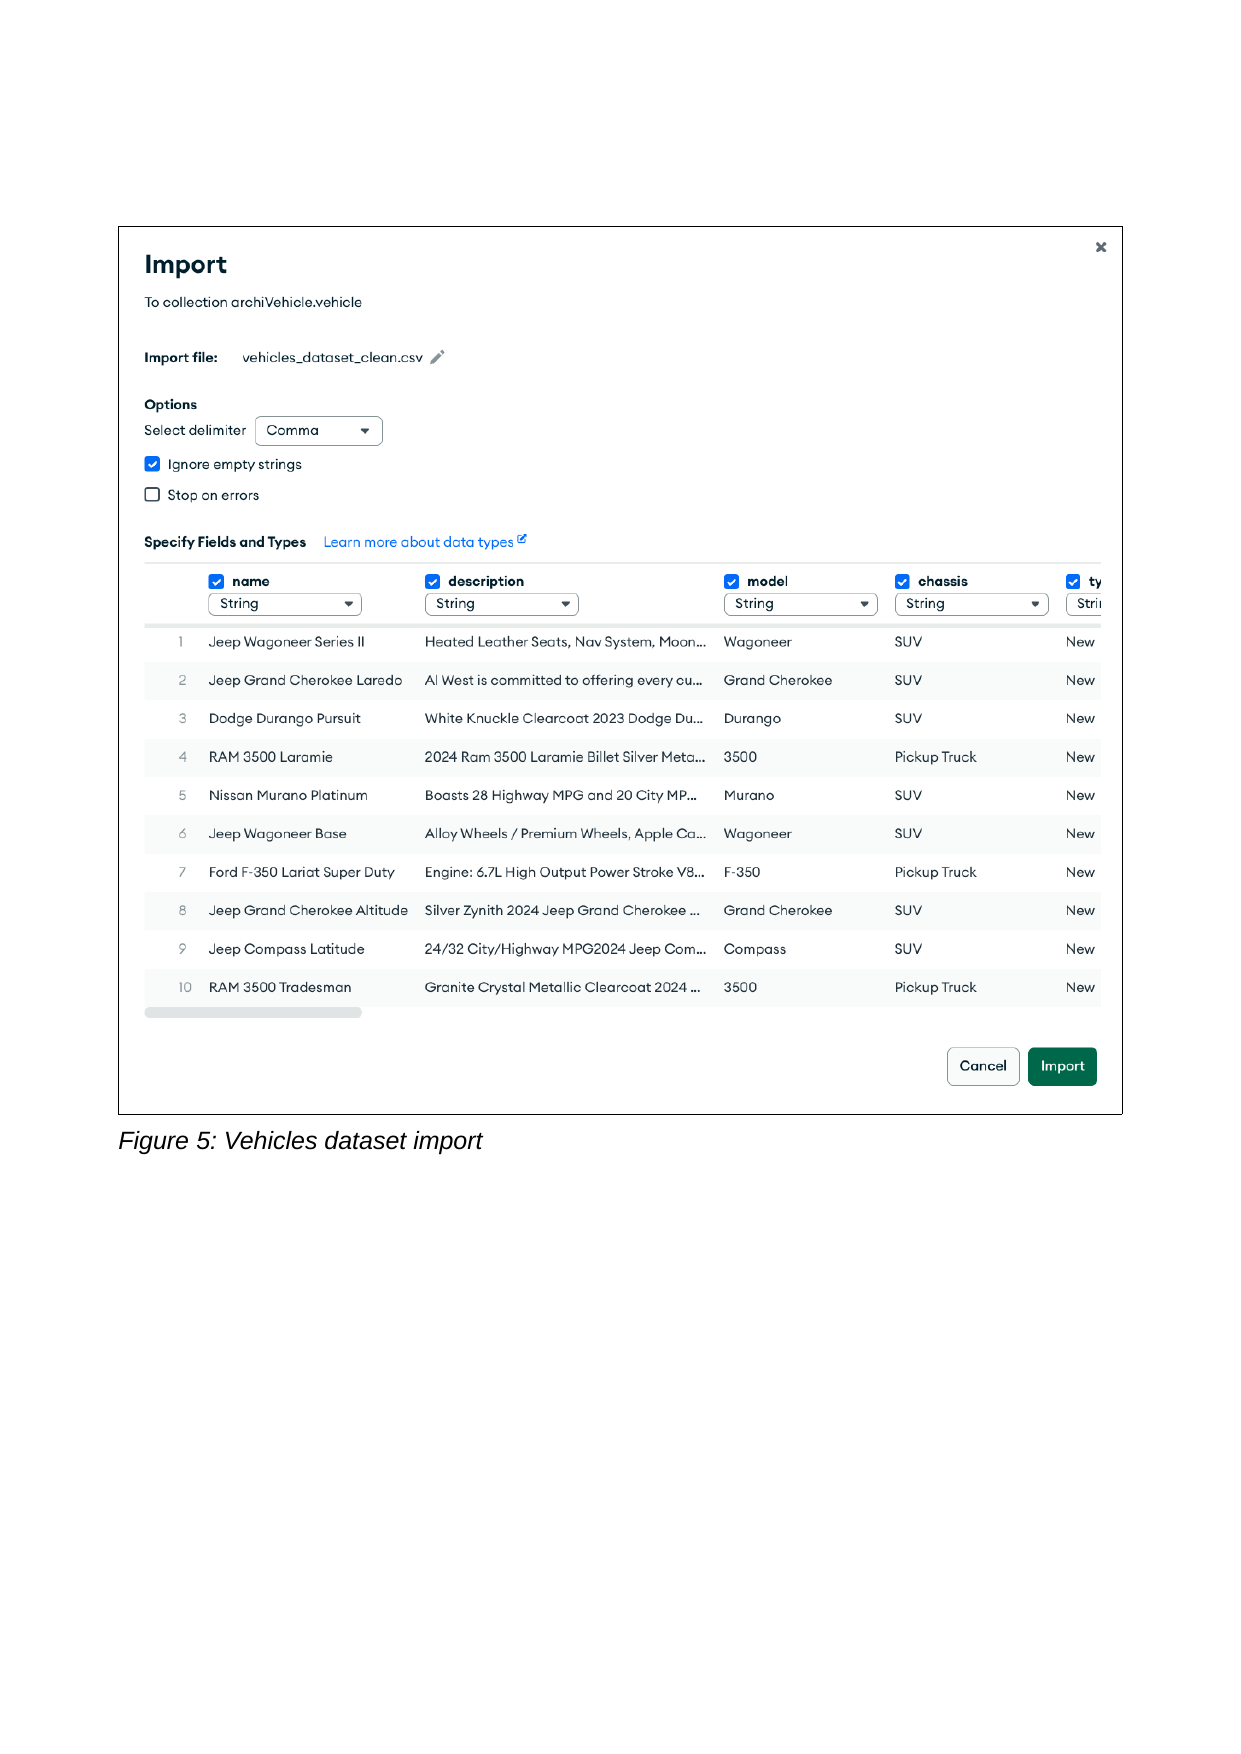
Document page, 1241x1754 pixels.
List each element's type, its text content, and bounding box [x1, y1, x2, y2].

text [119, 227, 1122, 1114]
picture [121, 228, 1119, 1111]
text Figure 5: Vehicles dataset import [118, 1115, 1122, 1155]
